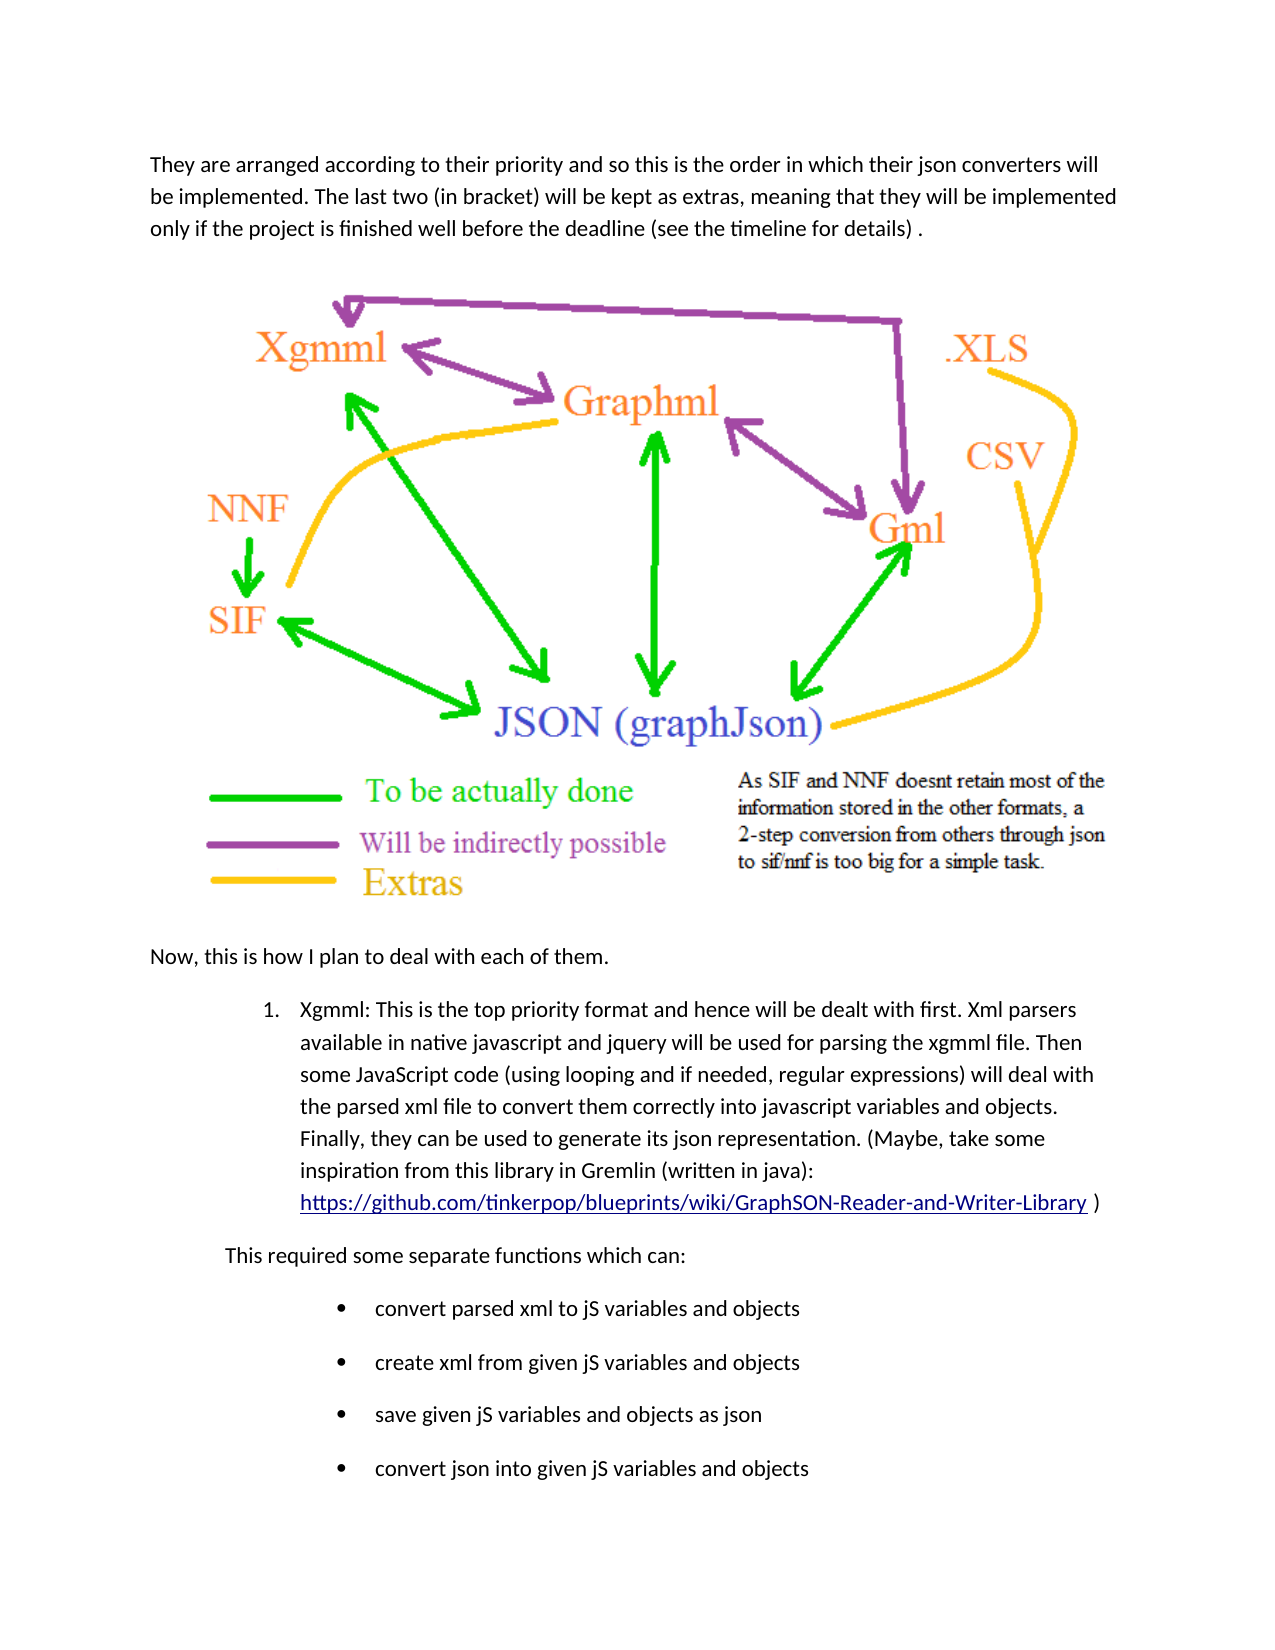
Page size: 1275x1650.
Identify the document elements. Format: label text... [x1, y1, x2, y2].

list save given jS variables and objects as json [337, 1401, 1125, 1429]
text Now, this is how I plan to deal with each of them. [150, 942, 1125, 970]
list convert parsed xml to jS variables and objects [337, 1294, 1125, 1323]
text They are arranged according to their priority and so this is the order in which their json converters will be implemented. The last two (in bracket) will be kept as extras, meaning that they will be implemented only if the project is finished well before the deadline (see the timeline for details) . [150, 150, 1125, 242]
list Xgmml: This is the top priority format and hence will be dealt with first. Xml parsers available in native javascript and jquery will be used for parsing the xgmml file. Then some JavaScript code (using looping and if needed, regular expressions) will deal with the parsed xml file to convert them correctly into javascript variables and objects. Finally, they can be used to generate its json representation. (Maybe, take some inspiration from this library in Gremlin (written in java): https://github.com/tinkerpop/blueprints/wiki/GraphSON-Reader-and-Writer-Library ) [262, 995, 1125, 1217]
list convert json into given jS variables and objects [337, 1454, 1125, 1482]
text This required some separate functions which can: [225, 1242, 1125, 1269]
list create xml from given jS variables and objects [337, 1348, 1125, 1376]
